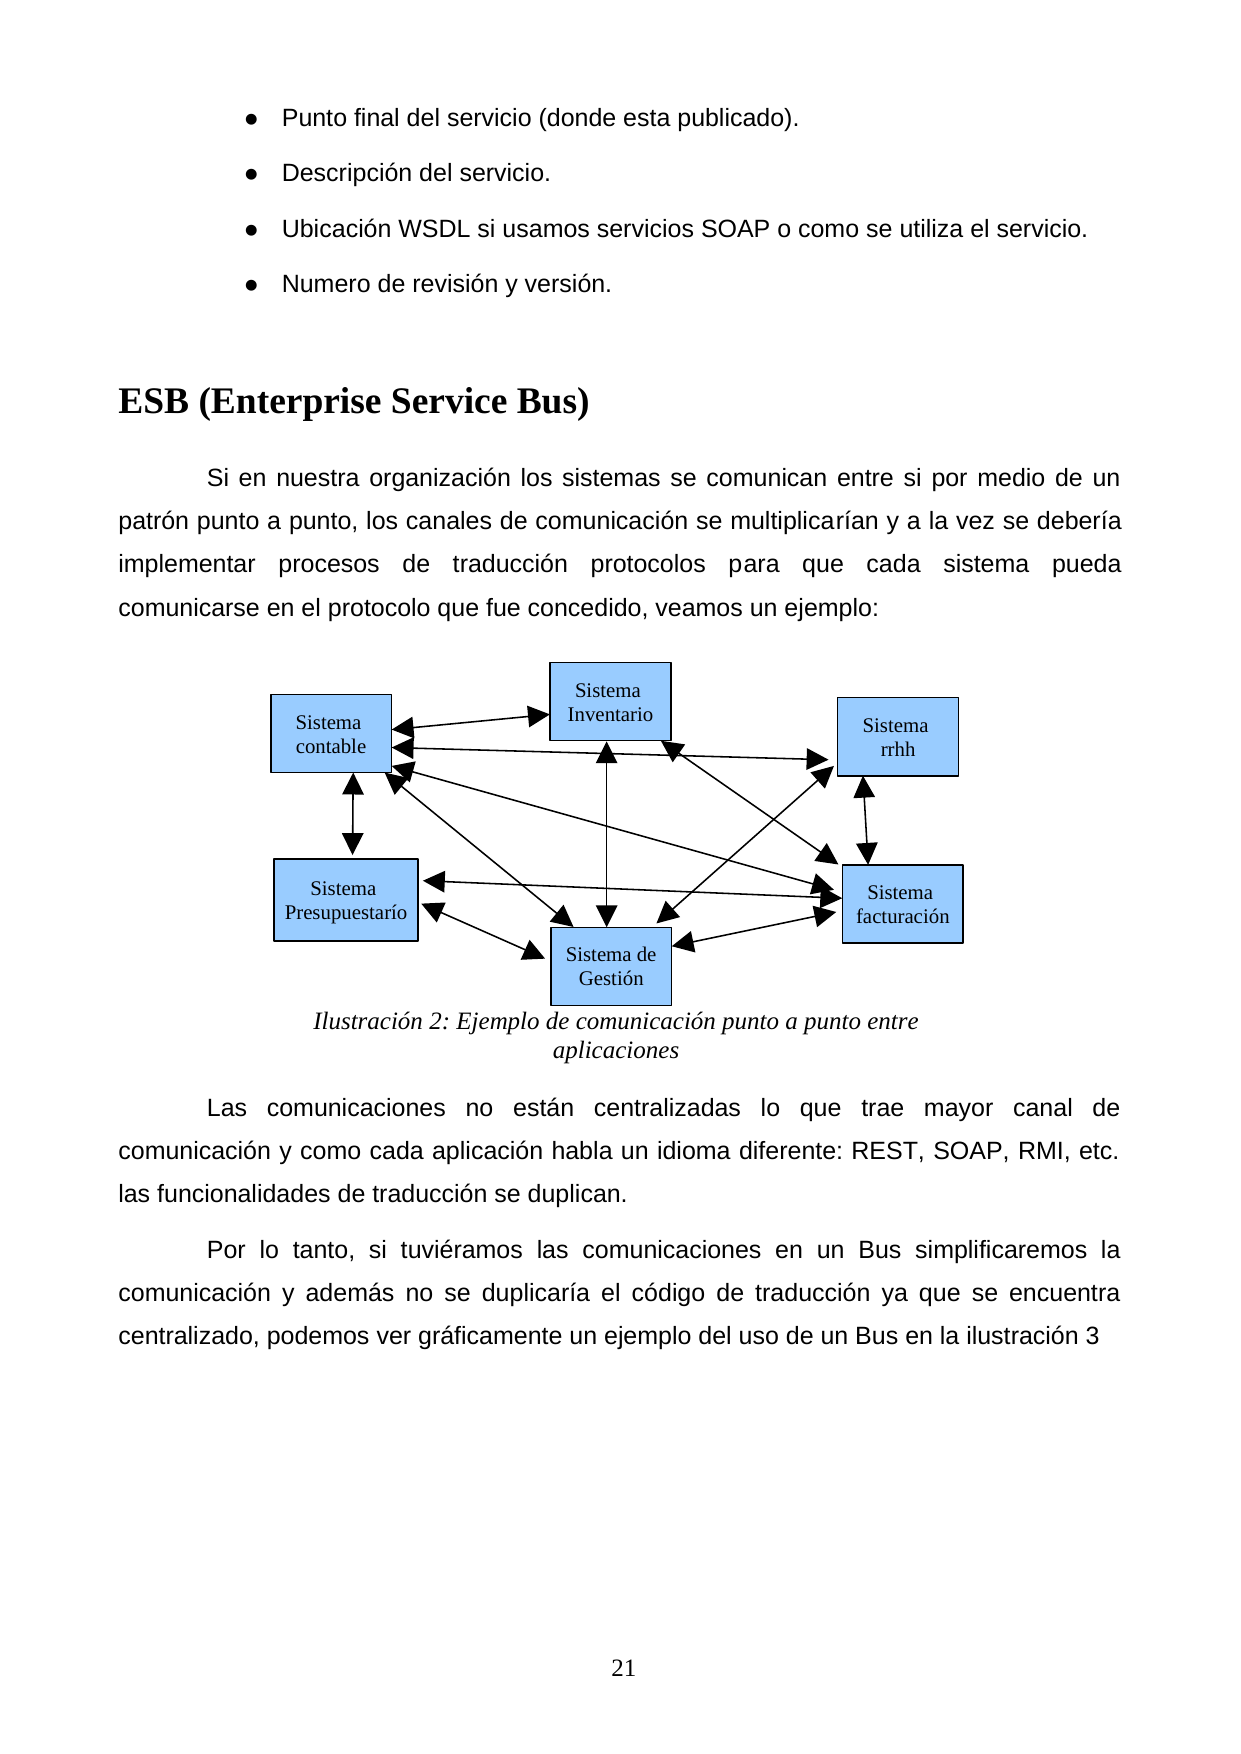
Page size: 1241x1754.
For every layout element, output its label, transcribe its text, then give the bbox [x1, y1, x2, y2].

subtitle ESB (Enterprise Service Bus) [118, 379, 1122, 422]
text Ilustración 2: Ejemplo de comunicación punto a punto entre aplicaciones [270, 773, 964, 1064]
text Ilustración 2: Ejemplo de comunicación punto a punto entre aplicaciones [607, 755, 771, 858]
list Descripción del servicio. [156, 158, 1122, 187]
text Las comunicaciones no están centralizadas lo que trae mayor canal de comunicación y como cada aplicación habla un idioma diferente: REST, SOAP, RMI, etc. las funcionalidades de traducción se duplican. [118, 1093, 1122, 1208]
text Ilustración 2: Ejemplo de comunicación punto a punto entre aplicaciones [392, 749, 606, 824]
list Punto final del servicio (donde esta publicado). [156, 103, 1122, 131]
text Ilustración 2: Ejemplo de comunicación punto a punto entre aplicaciones [526, 886, 606, 927]
list Ubicación WSDL si usamos servicios SOAP o como se utiliza el servicio. [156, 214, 1122, 243]
text Ilustración 2: Ejemplo de comunicación punto a punto entre aplicaciones [414, 716, 606, 752]
text Ilustración 2: Ejemplo de comunicación punto a punto entre aplicaciones [696, 862, 820, 896]
text Ilustración 2: Ejemplo de comunicación punto a punto entre aplicaciones [607, 890, 820, 945]
text Por lo tanto, si tuviéramos las comunicaciones en un Bus simplificaremos la comunicación y además no se duplicaría el código de traducción ya que se encuentra centralizado, podemos ver gráficamente un ejemplo del uso de un Bus en la ilustración 3 [118, 1235, 1122, 1350]
text Ilustración 2: Ejemplo de comunicación punto a punto entre aplicaciones [403, 774, 606, 887]
text Si en nuestra organización los sistemas se comunican entre si por medio de un patrón punto a punto, los canales de comunicación se multiplicarían y a la vez se debería implementar procesos de traducción protocolos para que cada sistema pueda comunicarse en el protocolo que fue concedido, veamos un ejemplo: [118, 463, 1122, 621]
text Ilustración 2: Ejemplo de comunicación punto a punto entre aplicaciones [270, 675, 549, 728]
text Ilustración 2: Ejemplo de comunicación punto a punto entre aplicaciones [669, 675, 964, 897]
list Numero de revisión y versión. [156, 269, 1122, 298]
text Ilustración 2: Ejemplo de comunicación punto a punto entre aplicaciones [607, 828, 724, 891]
